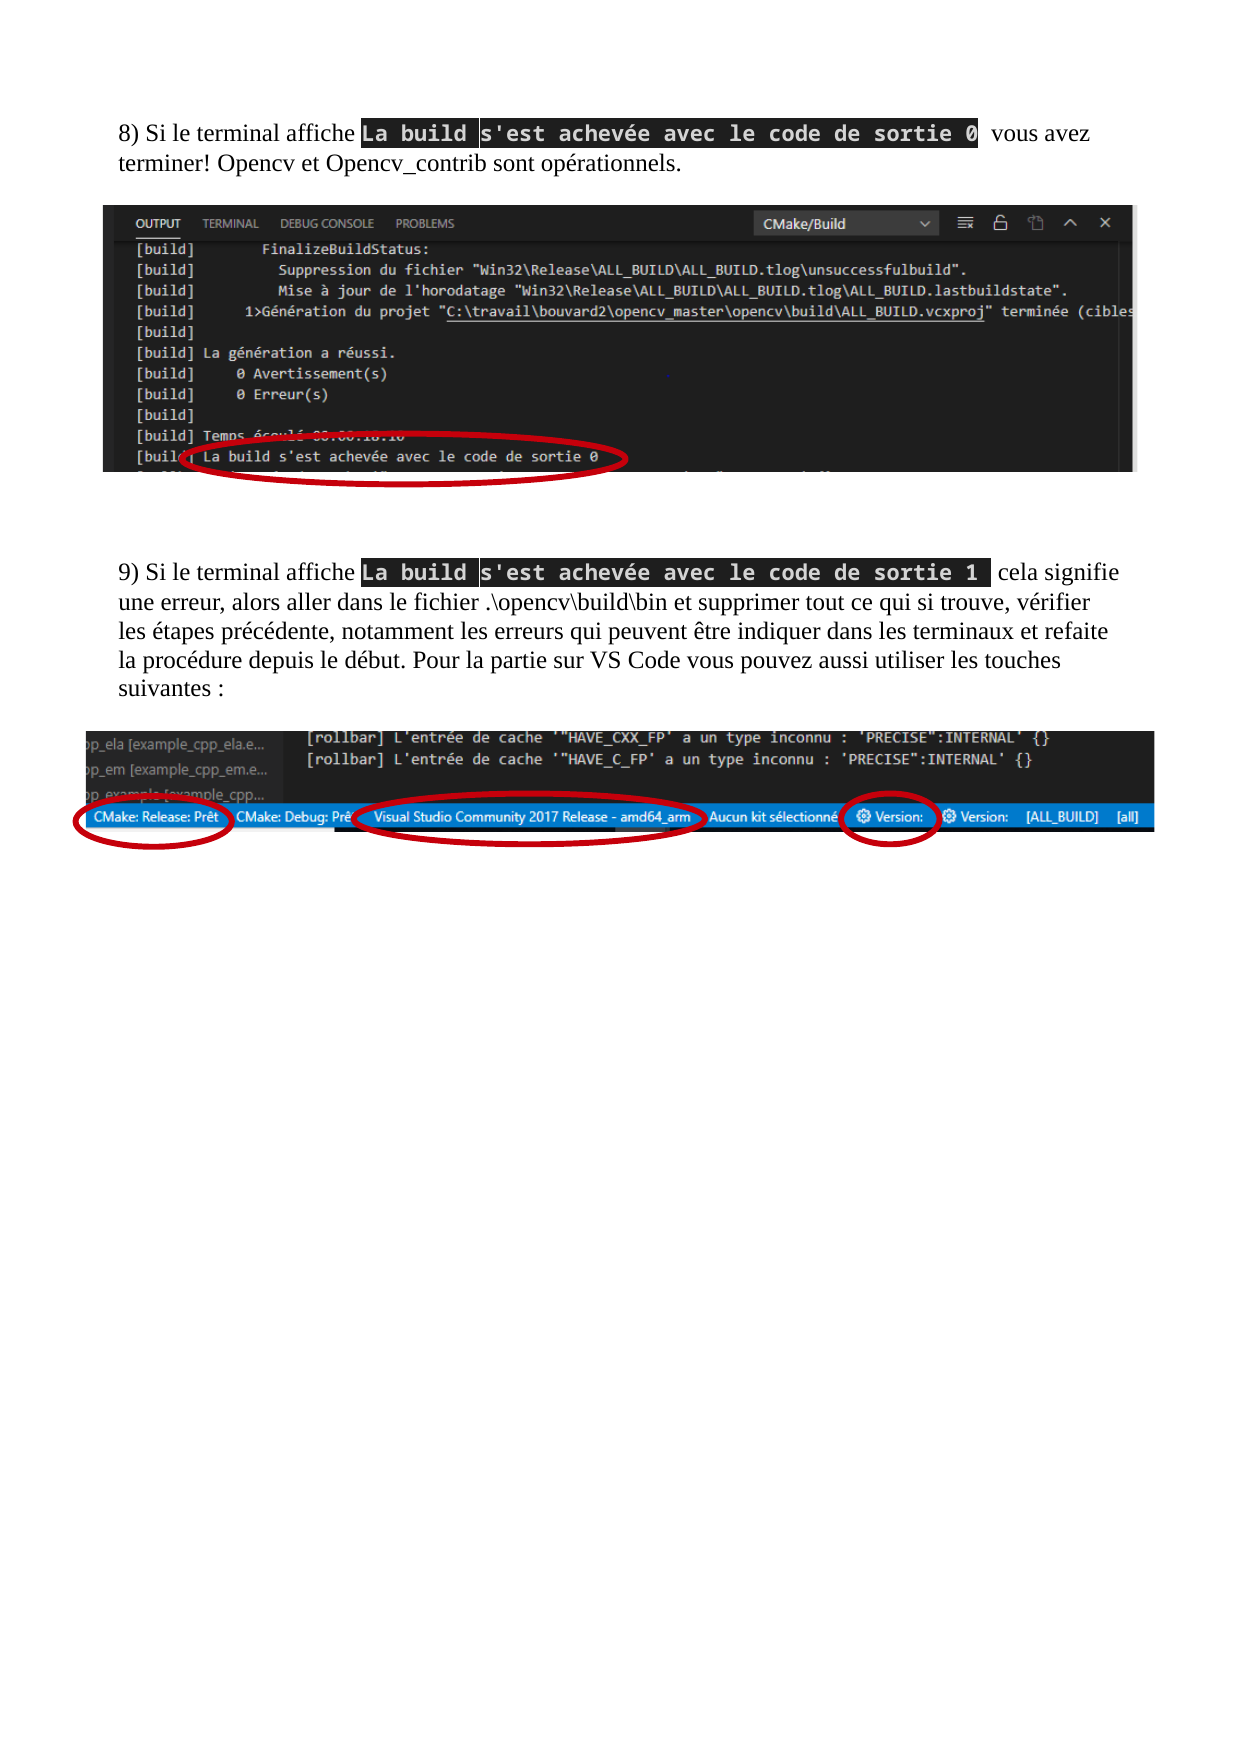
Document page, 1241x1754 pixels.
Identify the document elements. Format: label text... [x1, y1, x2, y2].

text 8) Si le terminal affiche La build s'est achevée avec le code de sortie 0 vous avez terminer! Opencv et Opencv_contrib sont opérationnels. [118, 118, 1122, 177]
picture [85, 800, 228, 832]
picture [85, 731, 1155, 832]
picture [845, 797, 936, 832]
picture [358, 797, 701, 832]
picture [102, 205, 1138, 472]
text 9) Si le terminal affiche La build s'est achevée avec le code de sortie 1 cela signifie une erreur, alors aller dans le fichier .\opencv\build\bin et supprimer tout ce qui si trouve, vérifier les étapes précédente, notamment les erreurs qui peuvent être indiquer dans les terminaux et refaite la procédure depuis le début. Pour la partie sur VS Code vous pouvez aussi utiliser les touches suivantes : [118, 557, 1122, 702]
picture [186, 437, 621, 472]
